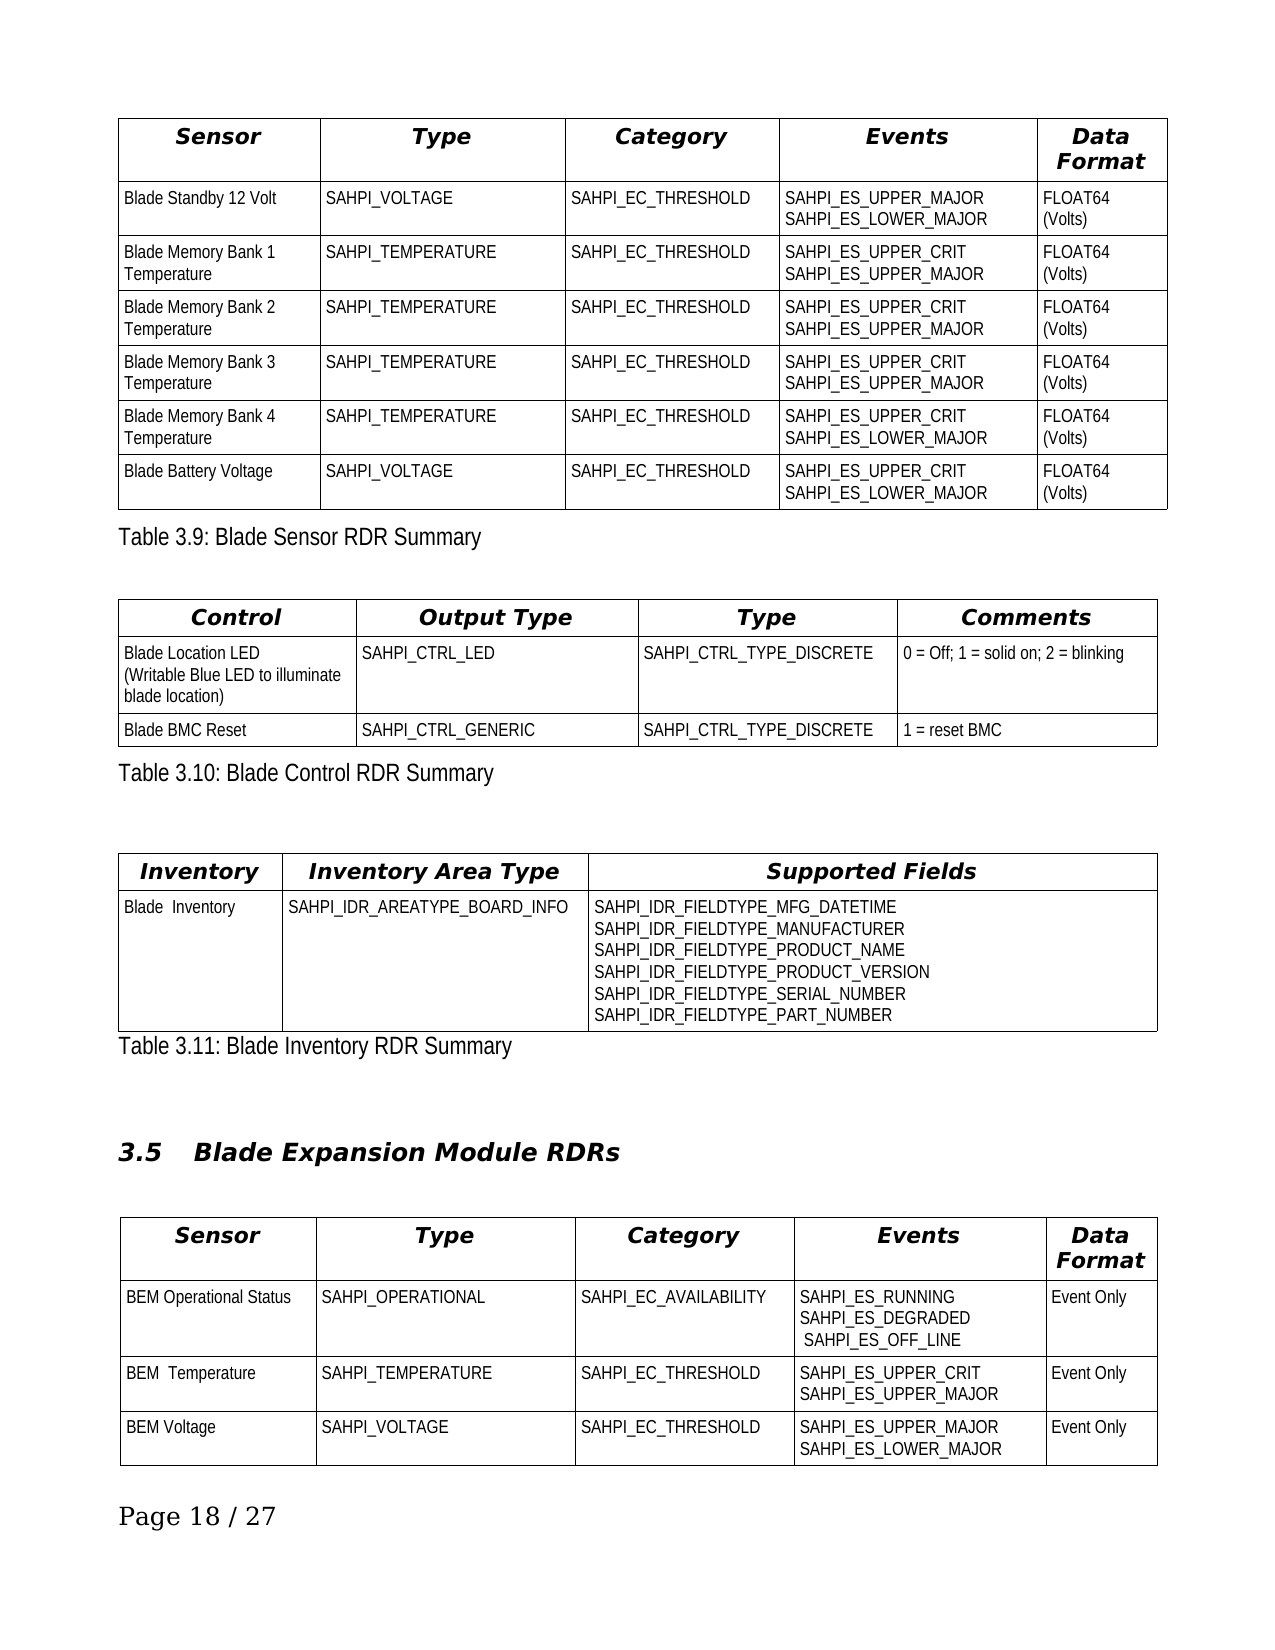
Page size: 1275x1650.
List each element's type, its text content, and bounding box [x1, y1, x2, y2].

table_header Type [639, 600, 897, 636]
table_cell SAHPI_TEMPERATURE [321, 236, 565, 290]
table_header Inventory Area Type [283, 854, 588, 890]
table_cell Blade Memory Bank 1 Temperature [119, 236, 320, 290]
table_cell SAHPI_EC_AVAILABILITY [576, 1281, 794, 1356]
table_cell FLOAT64 (Volts) [1038, 455, 1167, 509]
table_cell Blade Memory Bank 2 Temperature [119, 291, 320, 345]
table_cell SAHPI_EC_THRESHOLD [566, 346, 779, 399]
table_cell SAHPI_ES_UPPER_CRIT SAHPI_ES_UPPER_MAJOR [780, 236, 1037, 290]
text Table 3.9: Blade Sensor RDR Summary [118, 521, 1157, 550]
table_header Supported Fields [589, 854, 1157, 890]
table_cell SAHPI_IDR_AREATYPE_BOARD_INFO [283, 891, 588, 1031]
table_cell Blade Location LED (Writable Blue LED to illuminate blade location) [119, 637, 356, 713]
table_header Events [780, 119, 1037, 181]
table_header Comments [898, 600, 1157, 636]
text Table 3.10: Blade Control RDR Summary [118, 758, 1157, 787]
table_cell Blade Battery Voltage [119, 455, 320, 509]
table_cell Blade Memory Bank 4 Temperature [119, 401, 320, 454]
table_cell BEM Voltage [121, 1412, 316, 1465]
table_cell SAHPI_TEMPERATURE [321, 291, 565, 345]
table_cell SAHPI_ES_UPPER_MAJOR SAHPI_ES_LOWER_MAJOR [780, 182, 1037, 235]
table_header Inventory [119, 854, 282, 890]
table_cell SAHPI_CTRL_GENERIC [357, 714, 638, 746]
table_cell SAHPI_CTRL_LED [357, 637, 638, 713]
subtitle Blade Expansion Module RDRs [118, 1139, 1157, 1168]
table_cell SAHPI_TEMPERATURE [321, 401, 565, 454]
table_header Sensor [119, 119, 320, 181]
table_header Category [566, 119, 779, 181]
table_cell SAHPI_ES_RUNNING SAHPI_ES_DEGRADED SAHPI_ES_OFF_LINE [795, 1281, 1046, 1356]
table_cell SAHPI_EC_THRESHOLD [576, 1357, 794, 1411]
table_cell BEM Temperature [121, 1357, 316, 1411]
table_cell Event Only [1047, 1357, 1157, 1411]
table_cell 1 = reset BMC [898, 714, 1157, 746]
table_cell SAHPI_TEMPERATURE [321, 346, 565, 399]
table_cell SAHPI_EC_THRESHOLD [566, 401, 779, 454]
table_cell FLOAT64 (Volts) [1038, 346, 1167, 399]
table_cell SAHPI_EC_THRESHOLD [566, 236, 779, 290]
text Table 3.11: Blade Inventory RDR Summary [118, 1032, 1157, 1060]
table_cell Blade Standby 12 Volt [119, 182, 320, 235]
table_cell SAHPI_ES_UPPER_CRIT SAHPI_ES_LOWER_MAJOR [780, 401, 1037, 454]
table_cell BEM Operational Status [121, 1281, 316, 1356]
table_header Data Format [1038, 119, 1167, 181]
table_header Type [317, 1218, 575, 1280]
table_cell SAHPI_OPERATIONAL [317, 1281, 575, 1356]
table_header Type [321, 119, 565, 181]
table_cell FLOAT64 (Volts) [1038, 236, 1167, 290]
table_cell SAHPI_EC_THRESHOLD [566, 182, 779, 235]
table_cell SAHPI_EC_THRESHOLD [566, 291, 779, 345]
table_header Output Type [357, 600, 638, 636]
table_cell SAHPI_ES_UPPER_CRIT SAHPI_ES_LOWER_MAJOR [780, 455, 1037, 509]
table_cell 0 = Off; 1 = solid on; 2 = blinking [898, 637, 1157, 713]
table_cell SAHPI_CTRL_TYPE_DISCRETE [639, 714, 897, 746]
table_cell Event Only [1047, 1281, 1157, 1356]
table_cell SAHPI_ES_UPPER_CRIT SAHPI_ES_UPPER_MAJOR [780, 291, 1037, 345]
table_cell SAHPI_VOLTAGE [321, 455, 565, 509]
table_cell FLOAT64 (Volts) [1038, 401, 1167, 454]
table_cell Blade BMC Reset [119, 714, 356, 746]
table_cell SAHPI_ES_UPPER_CRIT SAHPI_ES_UPPER_MAJOR [780, 346, 1037, 399]
table_cell SAHPI_VOLTAGE [321, 182, 565, 235]
table_cell Blade Memory Bank 3 Temperature [119, 346, 320, 399]
table_header Category [576, 1218, 794, 1280]
table_header Data Format [1047, 1218, 1157, 1280]
table_cell SAHPI_EC_THRESHOLD [576, 1412, 794, 1465]
table_cell Event Only [1047, 1412, 1157, 1465]
table_cell SAHPI_ES_UPPER_MAJOR SAHPI_ES_LOWER_MAJOR [795, 1412, 1046, 1465]
table_cell SAHPI_VOLTAGE [317, 1412, 575, 1465]
table_cell FLOAT64 (Volts) [1038, 182, 1167, 235]
table_header Control [119, 600, 356, 636]
table_cell SAHPI_TEMPERATURE [317, 1357, 575, 1411]
table_cell SAHPI_CTRL_TYPE_DISCRETE [639, 637, 897, 713]
table_cell FLOAT64 (Volts) [1038, 291, 1167, 345]
table_header Events [795, 1218, 1046, 1280]
table_cell Blade Inventory [119, 891, 282, 1031]
table_cell SAHPI_EC_THRESHOLD [566, 455, 779, 509]
table_header Sensor [121, 1218, 316, 1280]
table_cell SAHPI_ES_UPPER_CRIT SAHPI_ES_UPPER_MAJOR [795, 1357, 1046, 1411]
table_cell SAHPI_IDR_FIELDTYPE_MFG_DATETIME SAHPI_IDR_FIELDTYPE_MANUFACTURER SAHPI_IDR_FIELDTYPE_PRODUCT_NAME SAHPI_IDR_FIELDTYPE_PRODUCT_VERSION SAHPI_IDR_FIELDTYPE_SERIAL_NUMBER SAHPI_IDR_FIELDTYPE_PART_NUMBER [589, 891, 1157, 1031]
